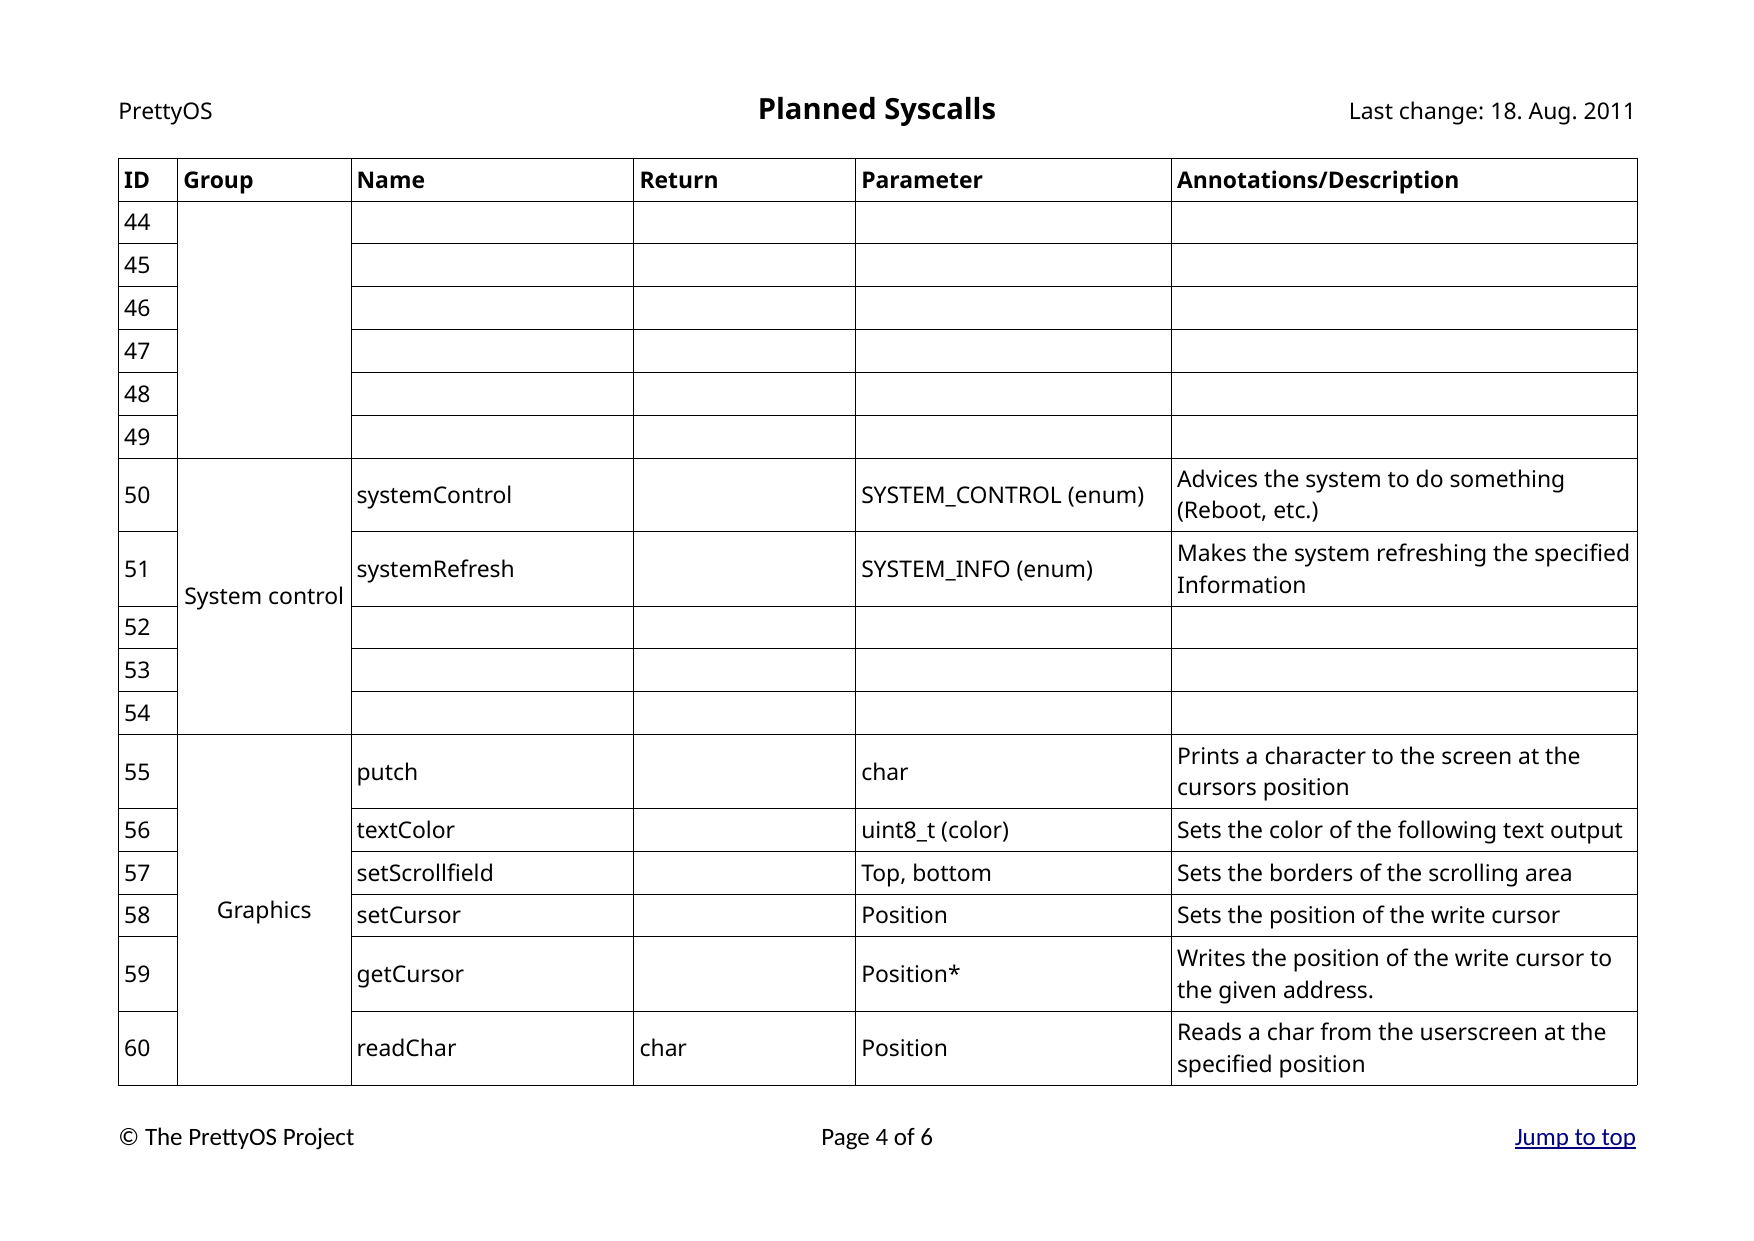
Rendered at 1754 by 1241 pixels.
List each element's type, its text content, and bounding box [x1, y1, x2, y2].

table_cell Top, bottom [856, 852, 1171, 894]
table_cell [352, 244, 633, 286]
table_cell 52 [119, 607, 177, 648]
table_cell 53 [119, 649, 177, 691]
table_cell 45 [119, 244, 177, 286]
table_cell 56 [119, 809, 177, 851]
table_cell Writes the position of the write cursor to the given address. [1172, 937, 1637, 1011]
table_cell SYSTEM_CONTROL (enum) [856, 459, 1171, 531]
table_cell [352, 287, 633, 329]
table_cell [634, 244, 855, 286]
table_cell System control [178, 459, 351, 734]
table_cell [1172, 330, 1637, 372]
table_cell 44 [119, 202, 177, 243]
table_cell [1172, 202, 1637, 243]
table_cell 60 [119, 1012, 177, 1084]
table_cell char [856, 735, 1171, 808]
table_header Annotations/Description [1172, 159, 1637, 201]
table_cell Sets the position of the write cursor [1172, 895, 1637, 936]
table_cell Reads a char from the userscreen at the specified position [1172, 1012, 1637, 1084]
table_cell [1172, 287, 1637, 329]
table_cell [856, 416, 1171, 457]
table_cell [634, 330, 855, 372]
table_cell SYSTEM_INFO (enum) [856, 532, 1171, 606]
table_cell [634, 692, 855, 734]
table_cell [352, 607, 633, 648]
table_cell Position* [856, 937, 1171, 1011]
table_cell 50 [119, 459, 177, 531]
table_header Group [178, 159, 351, 201]
table_cell [856, 649, 1171, 691]
table_cell Position [856, 1012, 1171, 1084]
table_header ID [119, 159, 177, 201]
table_cell [634, 895, 855, 936]
table_cell Prints a character to the screen at the cursors position [1172, 735, 1637, 808]
table_cell [352, 330, 633, 372]
table_cell [352, 692, 633, 734]
table_header Return [634, 159, 855, 201]
table_cell [634, 809, 855, 851]
table_cell Sets the borders of the scrolling area [1172, 852, 1637, 894]
table_cell 58 [119, 895, 177, 936]
table_cell [856, 330, 1171, 372]
table_cell [1172, 416, 1637, 457]
table_cell [352, 373, 633, 414]
table_header Parameter [856, 159, 1171, 201]
table_cell 47 [119, 330, 177, 372]
table_cell readChar [352, 1012, 633, 1084]
table_cell 46 [119, 287, 177, 329]
table_cell [634, 937, 855, 1011]
table_cell 54 [119, 692, 177, 734]
table_cell [634, 416, 855, 457]
table_cell 49 [119, 416, 177, 457]
table_cell [352, 202, 633, 243]
table_cell [352, 416, 633, 457]
table_cell uint8_t (color) [856, 809, 1171, 851]
table_cell [634, 459, 855, 531]
table_cell Sets the color of the following text output [1172, 809, 1637, 851]
table_cell setScrollfield [352, 852, 633, 894]
table_cell 57 [119, 852, 177, 894]
table_cell [634, 202, 855, 243]
table_cell 59 [119, 937, 177, 1011]
table_cell [1172, 607, 1637, 648]
table_cell [634, 852, 855, 894]
table_cell textColor [352, 809, 633, 851]
table_cell [1172, 373, 1637, 414]
table_cell Position [856, 895, 1171, 936]
table_cell [1172, 649, 1637, 691]
table_cell [178, 202, 351, 457]
table_cell [634, 532, 855, 606]
table_cell [1172, 244, 1637, 286]
table_cell setCursor [352, 895, 633, 936]
table_cell [856, 373, 1171, 414]
table_cell [634, 607, 855, 648]
table_cell [1172, 692, 1637, 734]
table_cell Advices the system to do something (Reboot, etc.) [1172, 459, 1637, 531]
table_cell [634, 649, 855, 691]
table_cell char [634, 1012, 855, 1084]
table_cell 55 [119, 735, 177, 808]
table_cell [856, 607, 1171, 648]
table_cell [634, 373, 855, 414]
table_cell 51 [119, 532, 177, 606]
table_cell putch [352, 735, 633, 808]
table_cell [856, 692, 1171, 734]
table_cell [856, 244, 1171, 286]
table_cell systemControl [352, 459, 633, 531]
table_cell [634, 287, 855, 329]
table_cell Makes the system refreshing the specified Information [1172, 532, 1637, 606]
table_cell getCursor [352, 937, 633, 1011]
table_cell Graphics [178, 735, 351, 1084]
table_cell [856, 202, 1171, 243]
table_cell [634, 735, 855, 808]
table_cell 48 [119, 373, 177, 414]
table_cell systemRefresh [352, 532, 633, 606]
table_cell [856, 287, 1171, 329]
table_cell [352, 649, 633, 691]
table_header Name [352, 159, 633, 201]
